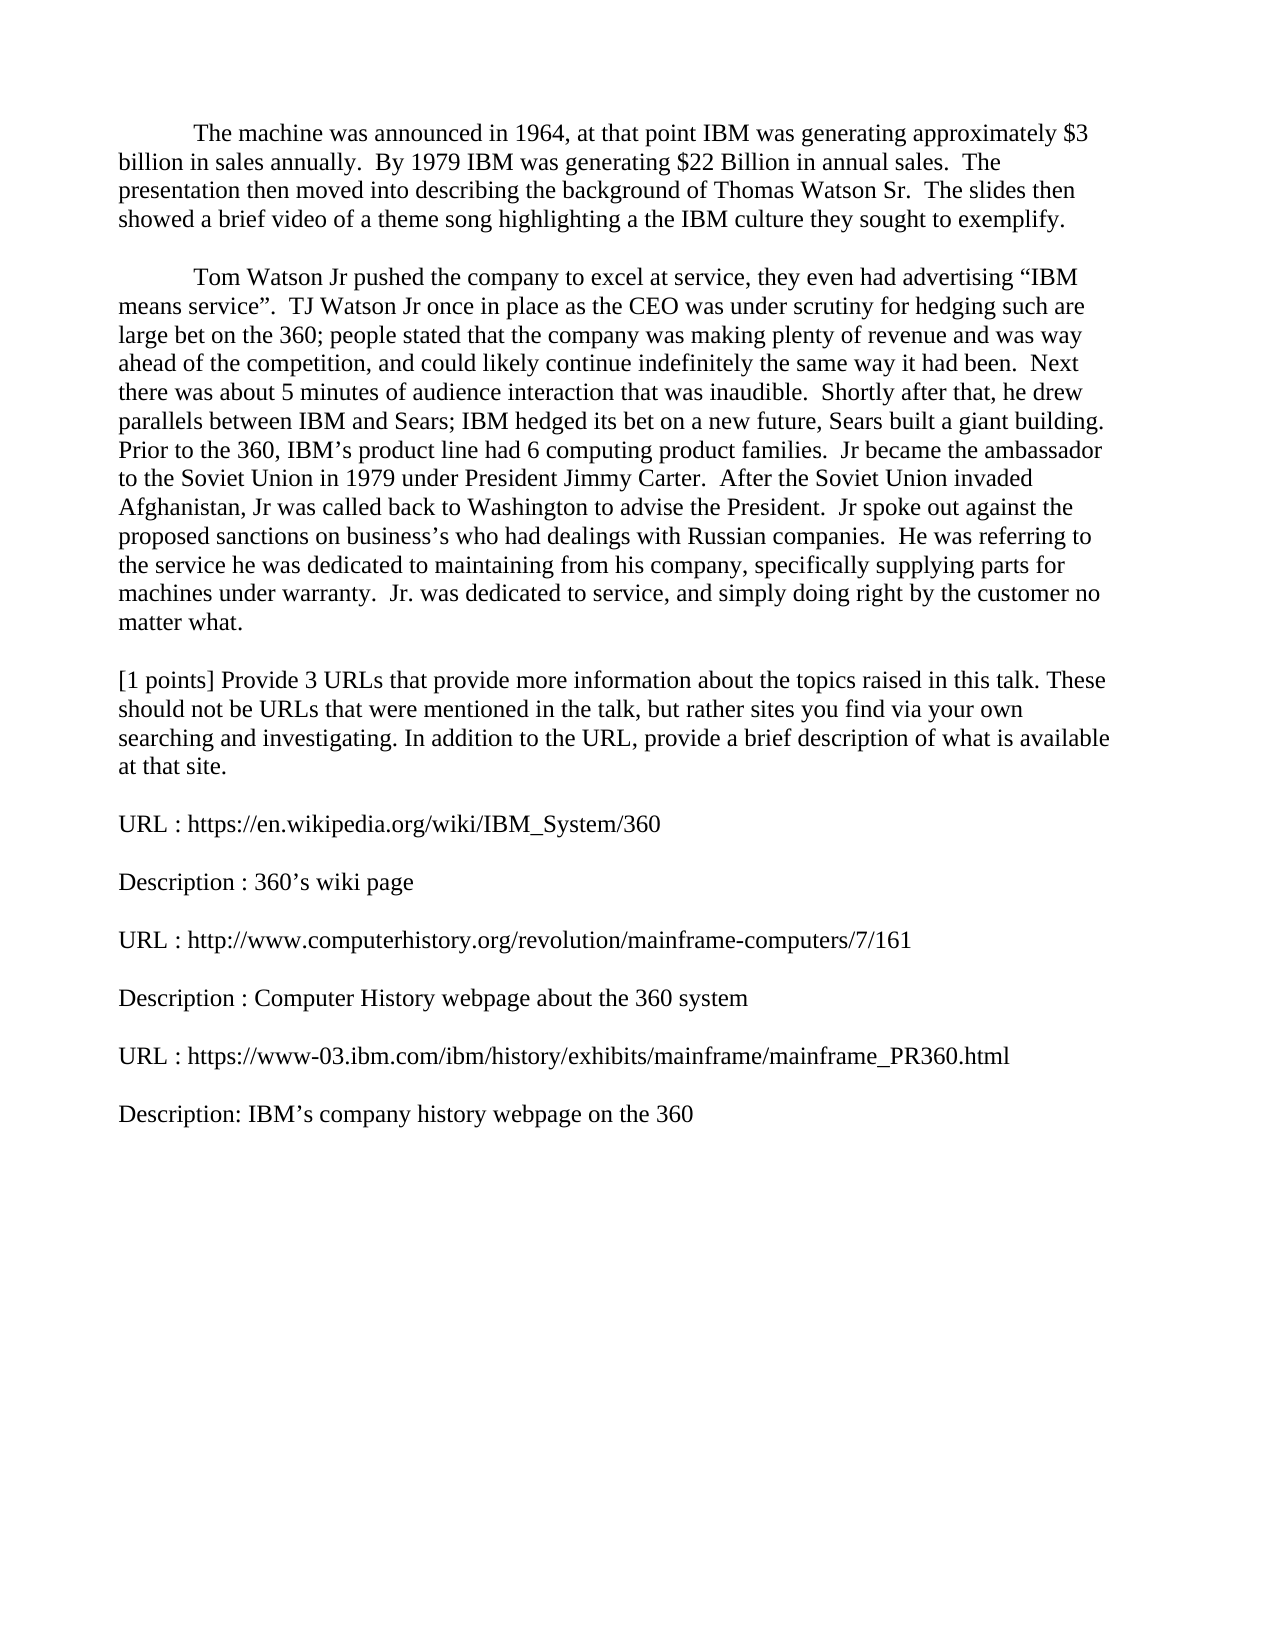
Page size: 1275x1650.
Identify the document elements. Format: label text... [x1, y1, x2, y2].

text [1 points] Provide 3 URLs that provide more information about the topics raised in this talk. These should not be URLs that were mentioned in the talk, but rather sites you find via your own searching and investigating. In addition to the URL, provide a brief description of what is available at that site. [118, 665, 1124, 780]
text Tom Watson Jr pushed the company to excel at service, they even had advertising “IBM means service”. TJ Watson Jr once in place as the CEO was under scrutiny for hedging such are large bet on the 360; people stated that the company was making plenty of revenue and was way ahead of the competition, and could likely continue indefinitely the same way it had been. Next there was about 5 minutes of audience interaction that was inaudible. Shortly after that, he drew parallels between IBM and Sears; IBM hedged its bet on a new future, Sears built a giant building. Prior to the 360, IBM’s product line had 6 computing product families. Jr became the ambassador to the Soviet Union in 1979 under President Jimmy Carter. After the Soviet Union invaded Afghanistan, Jr was called back to Washington to advise the President. Jr spoke out against the proposed sanctions on business’s who had dealings with Russian companies. He was referring to the service he was dedicated to maintaining from his company, specifically supplying parts for machines under warranty. Jr. was dedicated to service, and simply doing right by the customer no matter what. [118, 262, 1124, 636]
text Description: IBM’s company history webpage on the 360 [118, 1099, 1124, 1128]
text Description : 360’s wiki page [118, 867, 1124, 896]
text Description : Computer History webpage about the 360 system [118, 983, 1124, 1012]
text The machine was announced in 1964, at that point IBM was generating approximately $3 billion in sales annually. By 1979 IBM was generating $22 Billion in annual sales. The presentation then moved into describing the background of Thomas Watson Sr. The slides then showed a brief video of a theme song highlighting a the IBM culture they sought to exemplify. [118, 118, 1124, 233]
text URL : https://en.wikipedia.org/wiki/IBM_System/360 [118, 809, 1124, 838]
text URL : http://www.computerhistory.org/revolution/mainframe-computers/7/161 [118, 925, 1124, 954]
text URL : https://www-03.ibm.com/ibm/history/exhibits/mainframe/mainframe_PR360.html [118, 1041, 1124, 1070]
